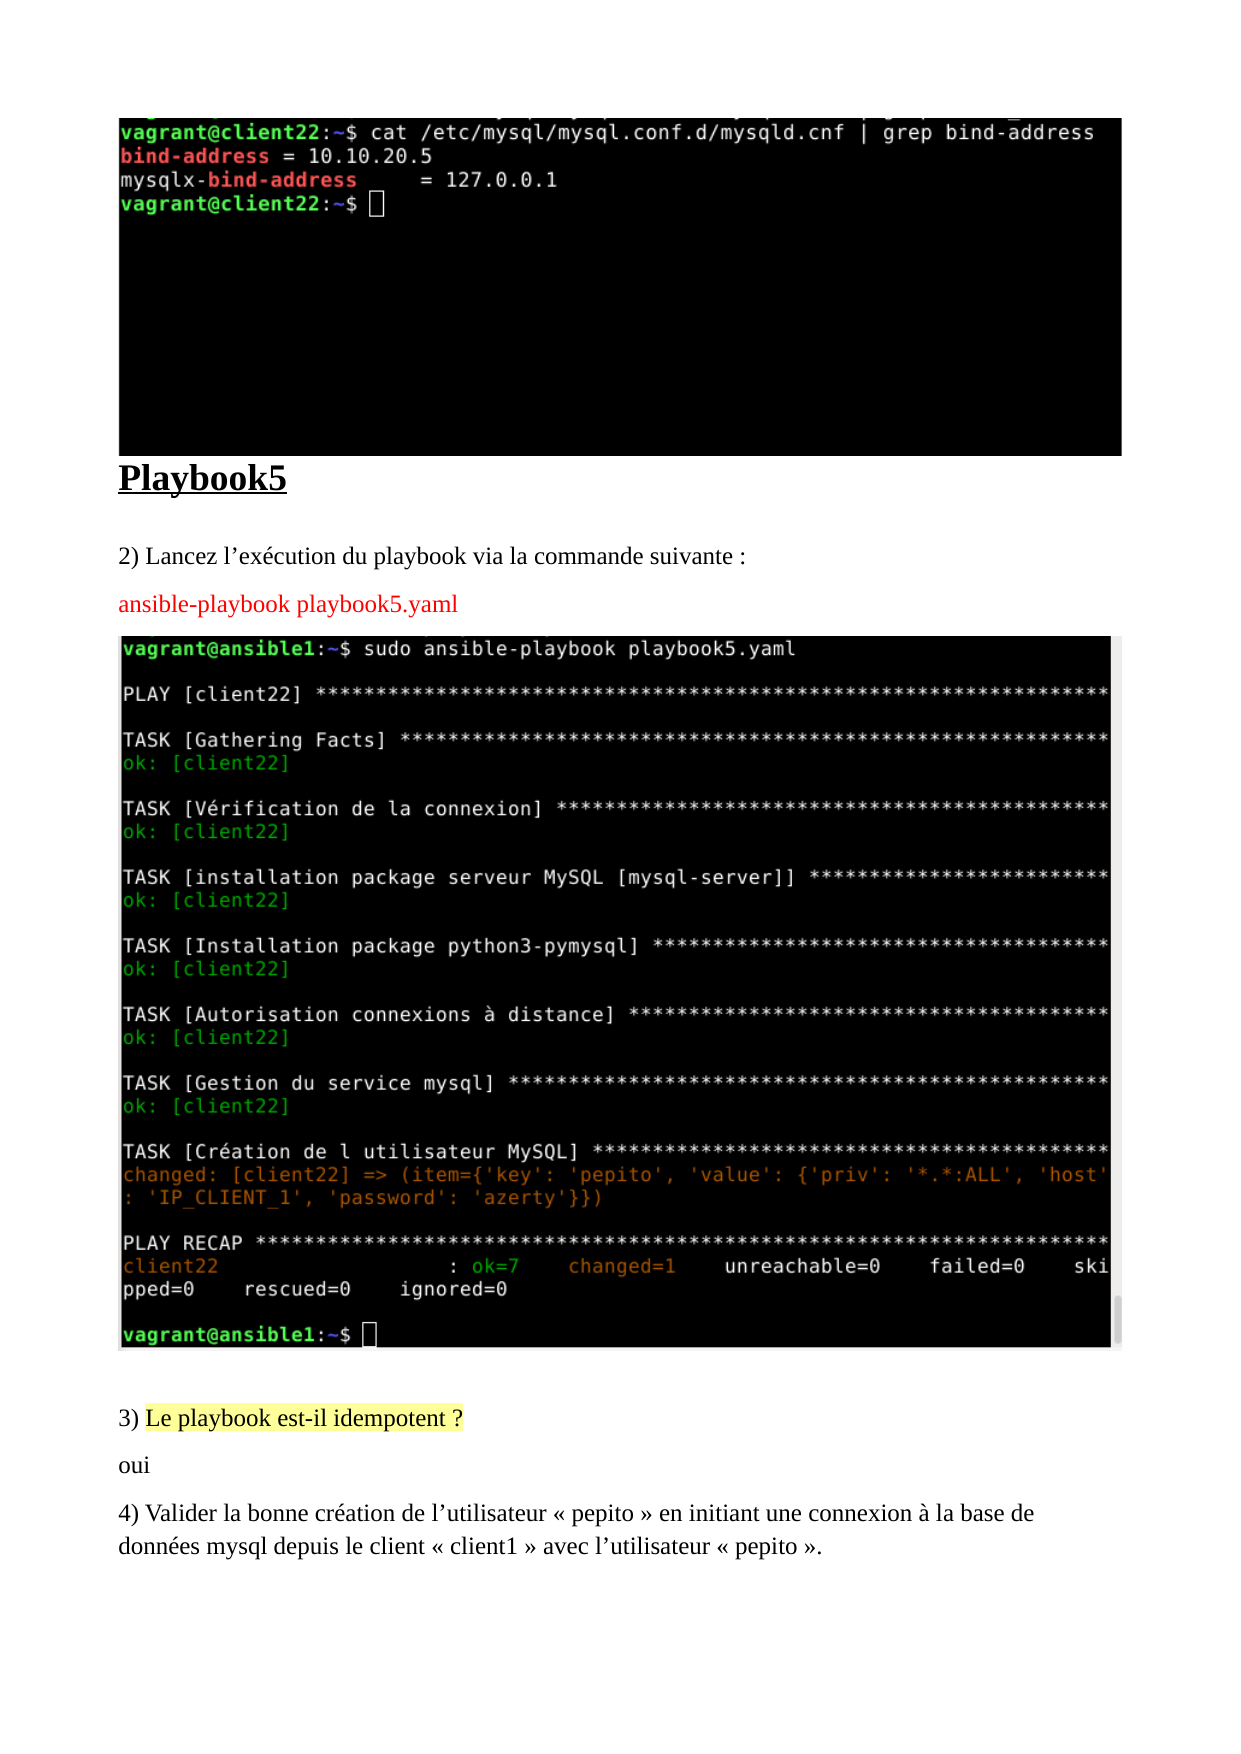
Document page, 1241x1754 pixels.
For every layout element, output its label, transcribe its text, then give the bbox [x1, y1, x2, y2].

text 2) Lancez l’exécution du playbook via la commande suivante : [118, 541, 1122, 570]
text ansible-playbook playbook5.yaml [118, 589, 1122, 618]
text 4) Valider la bonne création de l’utilisateur « pepito » en initiant une connexion à la base de données mysql depuis le client « client1 » avec l’utilisateur « pepito ». [118, 1498, 1122, 1560]
picture [118, 118, 1123, 456]
text Playbook5 [118, 456, 1122, 498]
text 3) Le playbook est-il idempotent ? [118, 1403, 1122, 1431]
picture [118, 636, 1123, 1351]
text oui [118, 1450, 1122, 1479]
